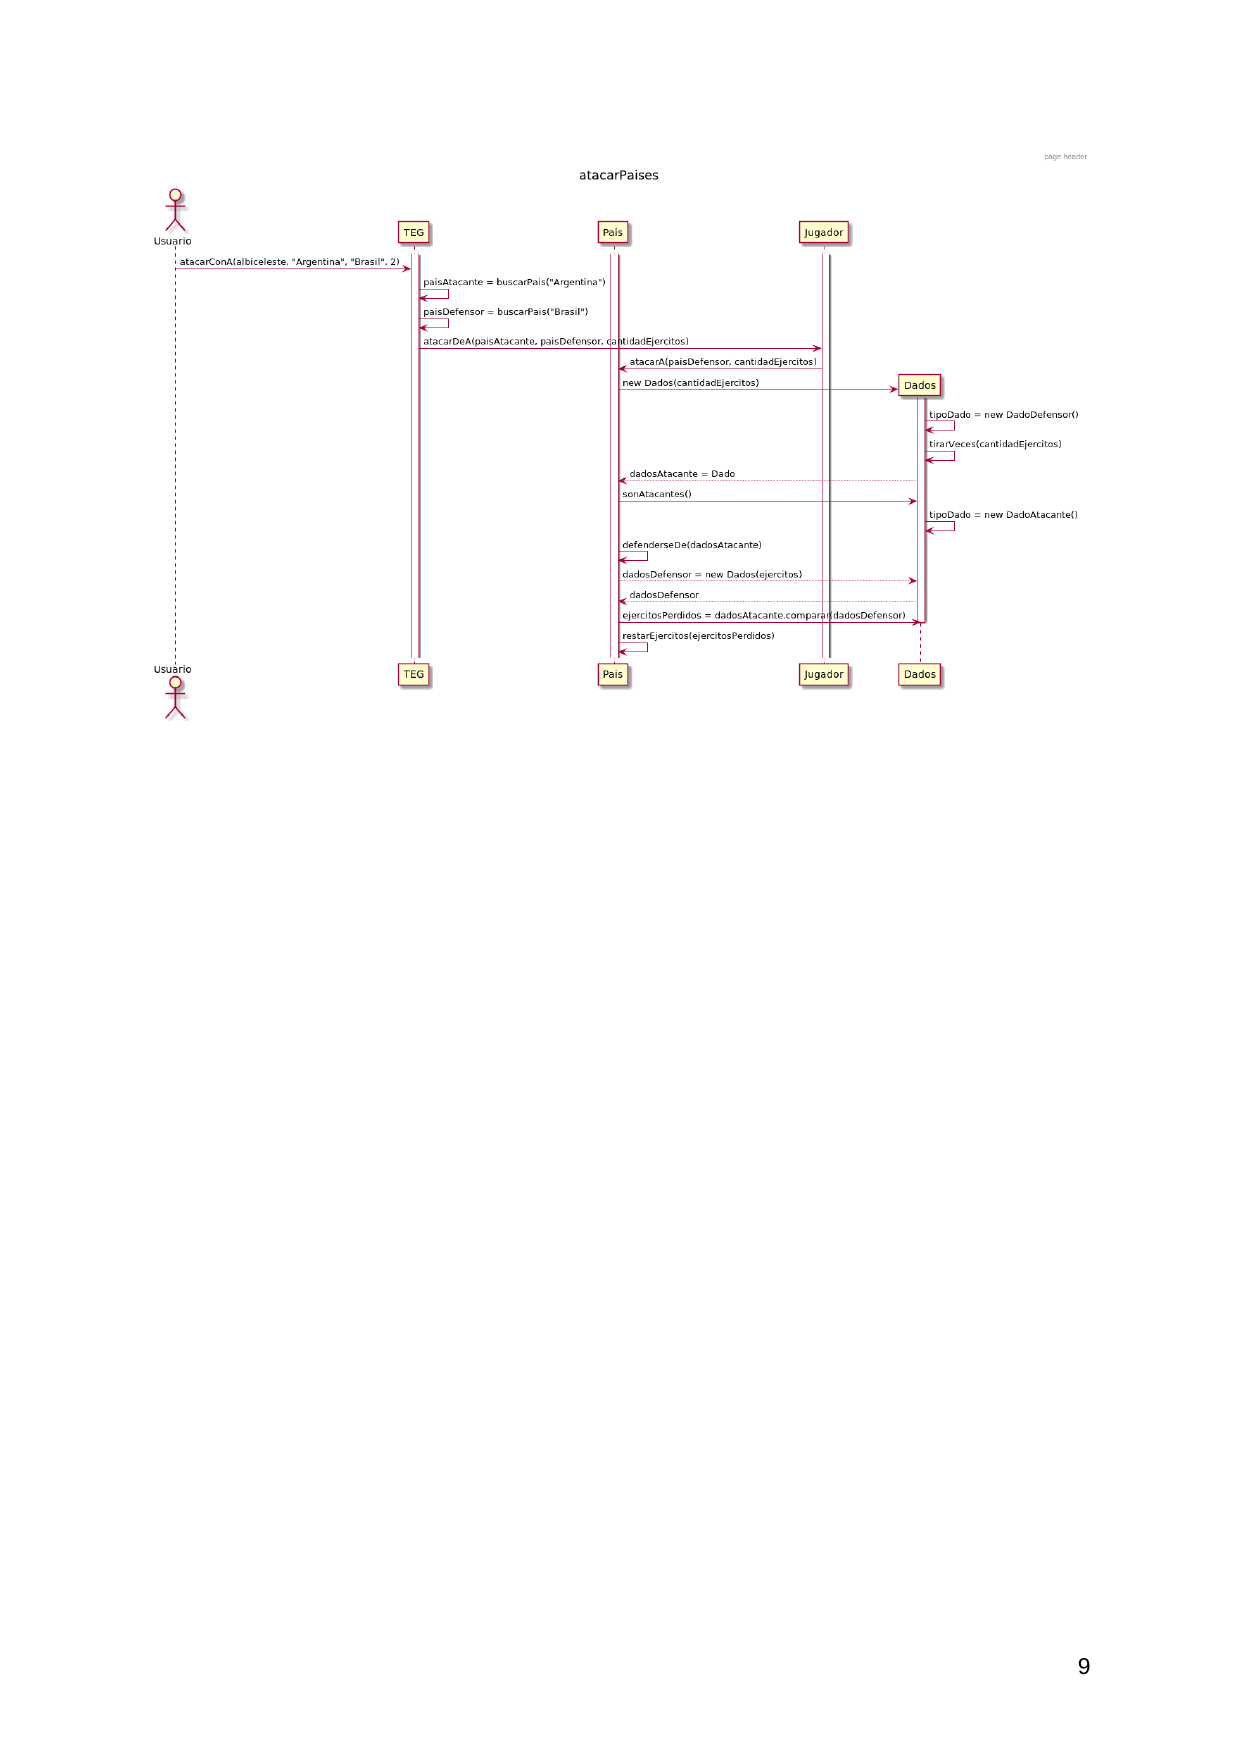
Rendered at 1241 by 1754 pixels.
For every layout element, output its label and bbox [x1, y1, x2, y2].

picture [150, 150, 1091, 721]
